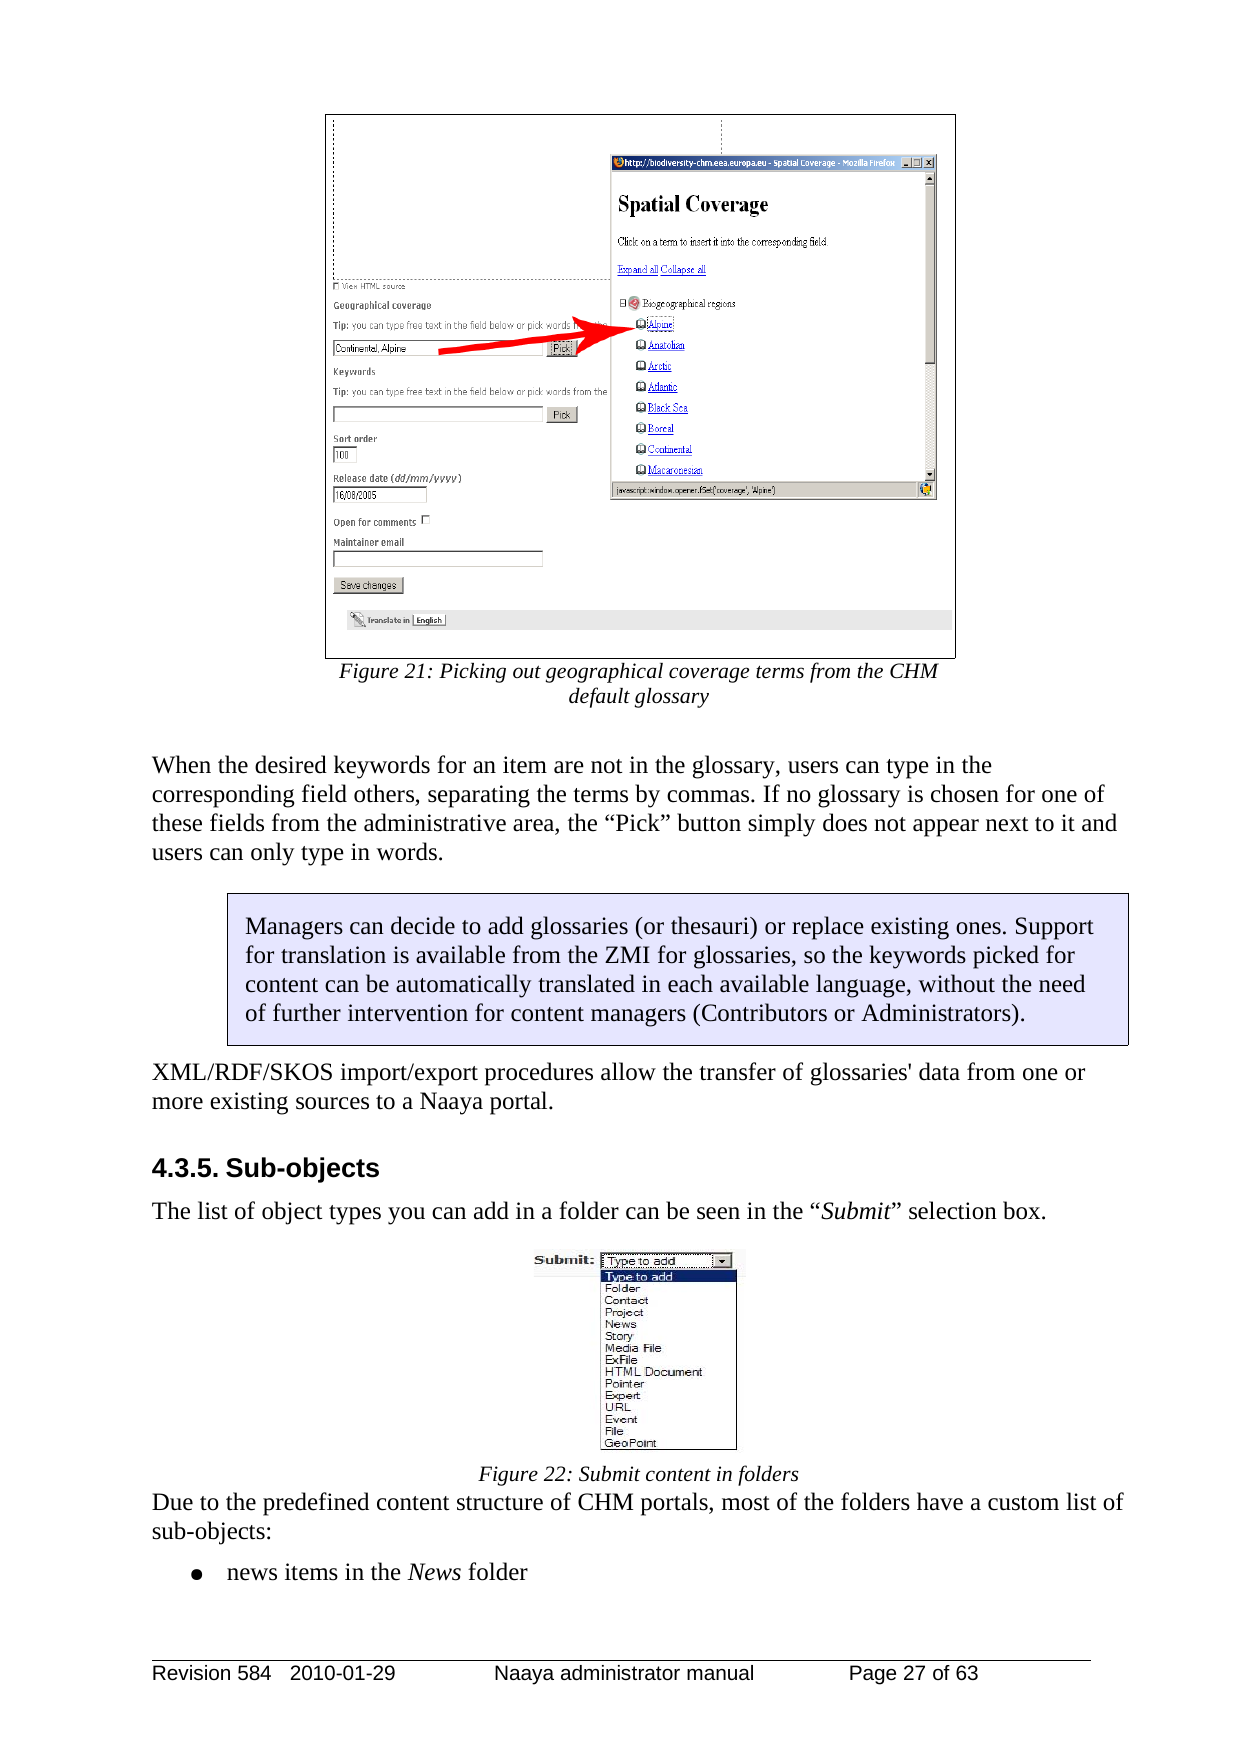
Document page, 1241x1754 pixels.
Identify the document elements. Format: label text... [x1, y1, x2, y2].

text Managers can decide to add glossaries (or thesauri) or replace existing ones. Support for translation is available from the ZMI for glossaries, so the keywords picked for content can be automatically translated in each available language, without the need of further intervention for content managers (Contributors or Administrators). [228, 894, 1128, 1045]
picture [533, 1249, 746, 1462]
subtitle Sub-objects [152, 1152, 1128, 1183]
text Due to the predefined content structure of CHM portals, most of the folders have a custom list of sub-objects: [152, 1236, 1128, 1545]
text Figure 21: Picking out geographical coverage terms from the CHM default glossary [324, 115, 955, 709]
text Figure 22: Submit content in folders [457, 1249, 823, 1487]
list news items in the News folder [189, 1557, 1128, 1586]
text When the desired keywords for an item are not in the glossary, users can type in the corresponding field others, separating the terms by commas. If no glossary is chosen for one of these fields from the administrative area, the “Pick” button simply does not appear next to it and users can only type in words. [152, 750, 1128, 866]
text The list of object types you can add in a folder can be seen in the “Submit” selection box. [152, 1196, 1128, 1225]
text XML/RDF/SKOS import/export procedures allow the transfer of glossaries' data from one or more existing sources to a Naaya portal. [152, 1057, 1128, 1115]
